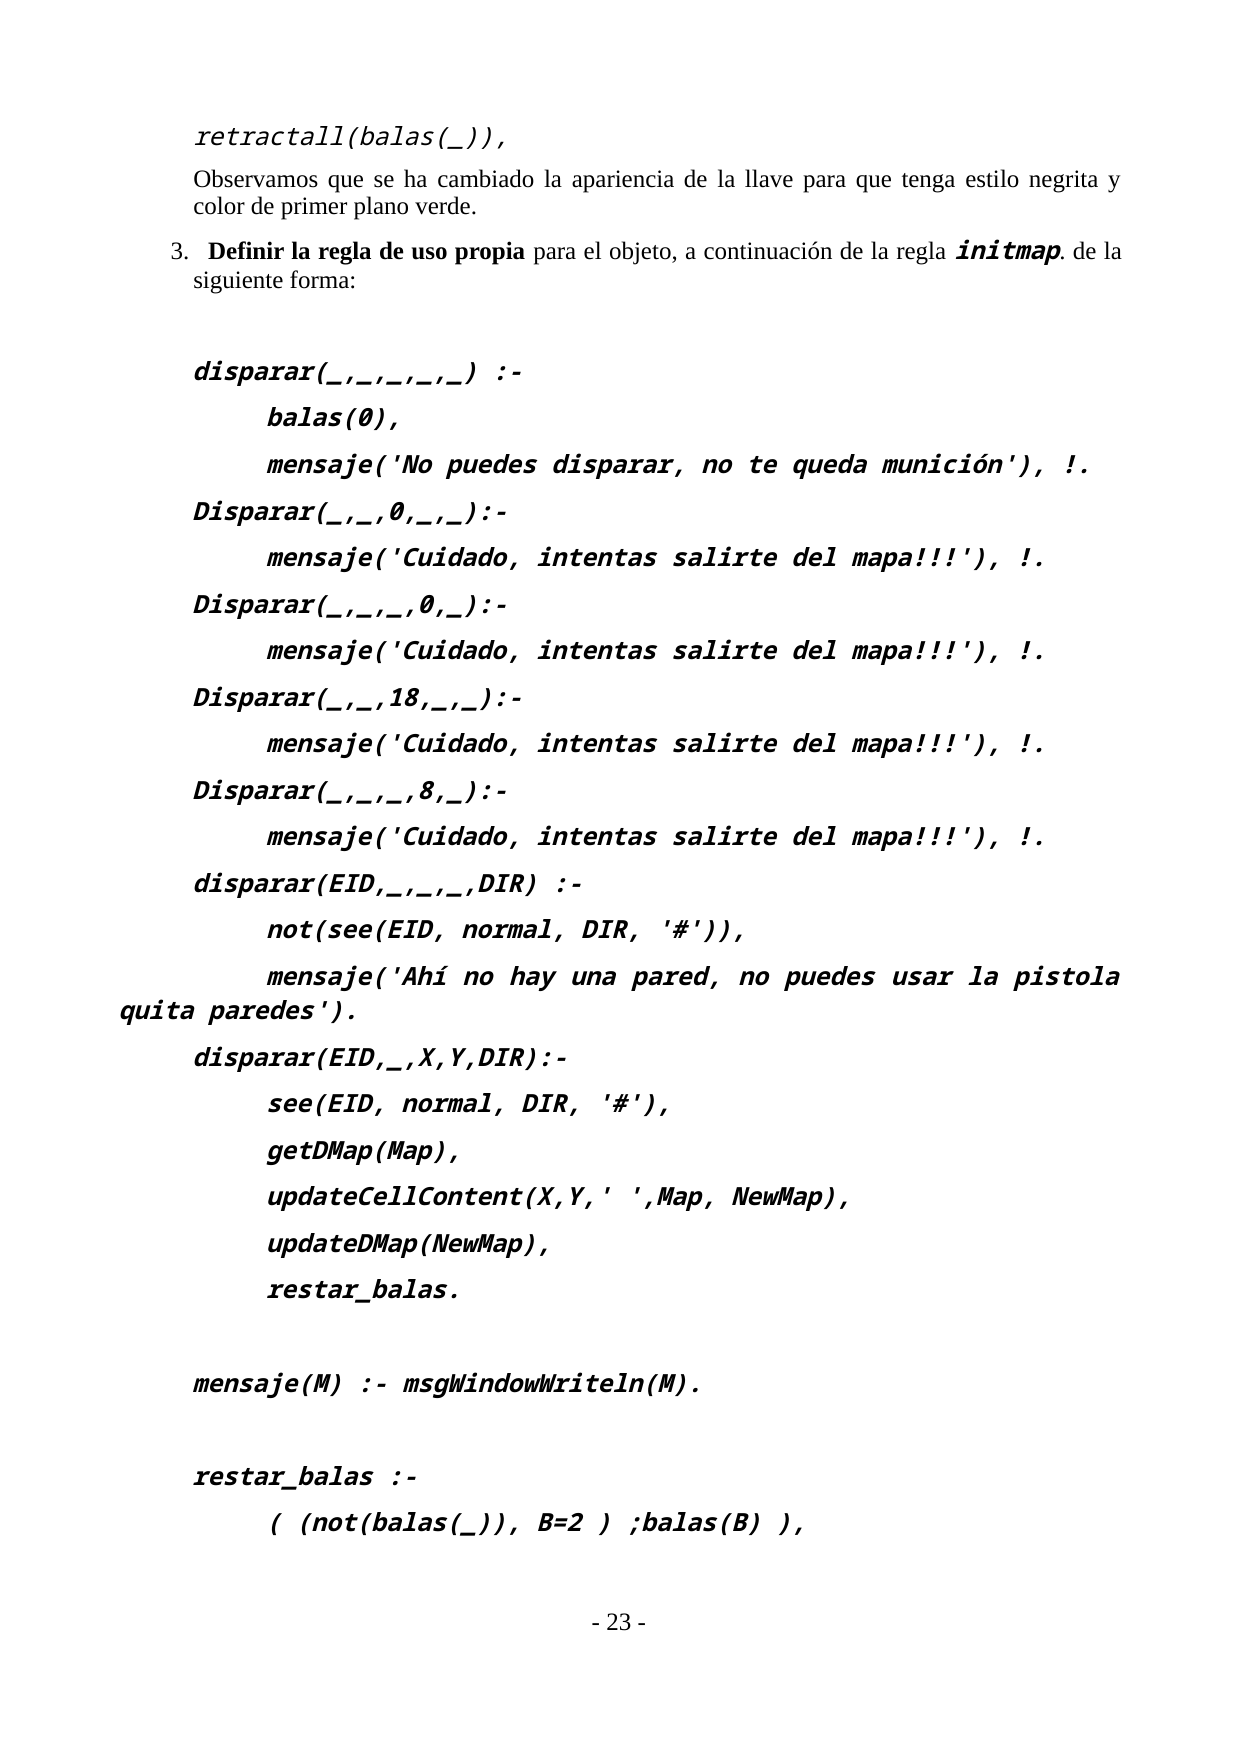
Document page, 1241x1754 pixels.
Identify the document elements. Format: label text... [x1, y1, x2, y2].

text mensaje('Ahí no hay una pared, no puedes usar la pistola quita paredes'). [118, 959, 1122, 1027]
text restar_balas. [118, 1272, 1122, 1306]
text getDMap(Map), [118, 1132, 1122, 1167]
text Disparar(_,_,0,_,_):- [118, 493, 1122, 527]
text mensaje(M) :- msgWindowWriteln(M). [118, 1365, 1122, 1399]
text disparar(_,_,_,_,_) :- [118, 353, 1122, 387]
text disparar(EID,_,X,Y,DIR):- [118, 1039, 1122, 1073]
text mensaje('Cuidado, intentas salirte del mapa!!!'), !. [118, 633, 1122, 667]
text mensaje('No puedes disparar, no te queda munición'), !. [118, 447, 1122, 481]
list Definir la regla de uso propia para el objeto, a continuación de la regla initmap. de la siguiente forma: [156, 233, 1122, 294]
text see(EID, normal, DIR, '#'), [118, 1086, 1122, 1120]
text updateCellContent(X,Y,' ',Map, NewMap), [118, 1179, 1122, 1213]
text mensaje('Cuidado, intentas salirte del mapa!!!'), !. [118, 540, 1122, 574]
text not(see(EID, normal, DIR, '#')), [118, 912, 1122, 946]
text Disparar(_,_,_,8,_):- [118, 772, 1122, 807]
text restar_balas :- [118, 1458, 1122, 1492]
text updateDMap(NewMap), [118, 1226, 1122, 1260]
text disparar(EID,_,_,_,DIR) :- [118, 866, 1122, 900]
text Disparar(_,_,18,_,_):- [118, 679, 1122, 713]
list retractall(balas(_)), [156, 118, 1122, 152]
text mensaje('Cuidado, intentas salirte del mapa!!!'), !. [118, 726, 1122, 760]
list Observamos que se ha cambiado la apariencia de la llave para que tenga estilo negrita y color de primer plano verde. [156, 165, 1122, 220]
text mensaje('Cuidado, intentas salirte del mapa!!!'), !. [118, 819, 1122, 853]
text Disparar(_,_,_,0,_):- [118, 586, 1122, 620]
text balas(0), [118, 400, 1122, 434]
text ( (not(balas(_)), B=2 ) ;balas(B) ), [118, 1505, 1122, 1539]
